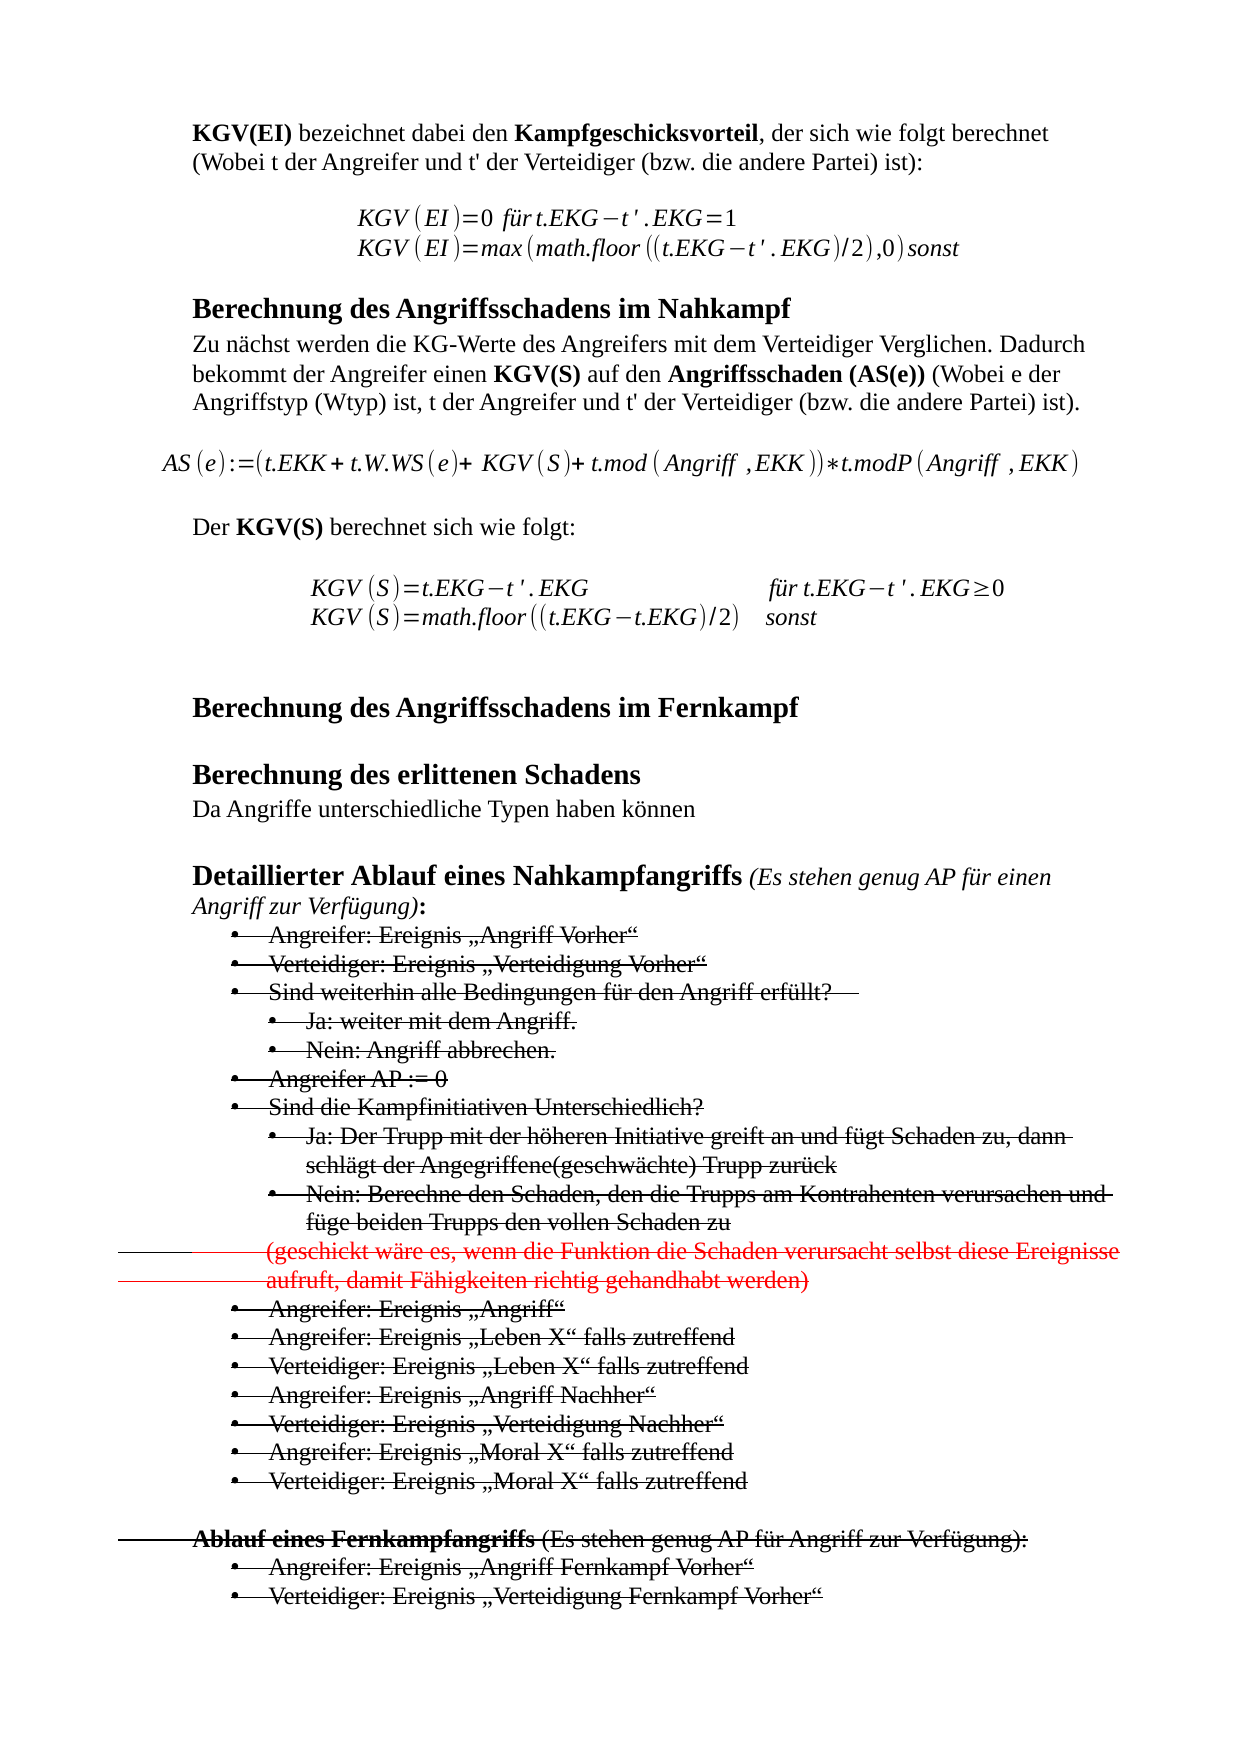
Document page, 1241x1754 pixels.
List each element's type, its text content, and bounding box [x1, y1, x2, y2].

list Angreifer: Ereignis „Angriff“ [231, 1294, 1122, 1322]
text Berechnung des erlittenen Schadens [118, 757, 1122, 791]
text Berechnung des Angriffsschadens im Fernkampf [118, 690, 1122, 723]
text Zu nächst werden die KG-Werte des Angreifers mit dem Verteidiger Verglichen. Dadurch bekommt der Angreifer einen KGV(S) auf den Angriffsschaden (AS(e)) (Wobei e der Angriffstyp (Wtyp) ist, t der Angreifer und t' der Verteidiger (bzw. die andere Partei) ist). [118, 325, 1122, 416]
text Der KGV(S) berechnet sich wie folgt: [118, 512, 1122, 541]
list Sind weiterhin alle Bedingungen für den Angriff erfüllt? [231, 977, 1122, 1006]
list Angreifer: Ereignis „Angriff Vorher“ [231, 920, 1122, 949]
list Verteidiger: Ereignis „Verteidigung Nachher“ [231, 1409, 1122, 1437]
list Angreifer AP := 0 [231, 1064, 1122, 1092]
list Verteidiger: Ereignis „Verteidigung Vorher“ [231, 949, 1122, 977]
list Nein: Berechne den Schaden, den die Trupps am Kontrahenten verursachen und füge beiden Trupps den vollen Schaden zu [268, 1179, 1122, 1236]
text Berechnung des Angriffsschadens im Nahkampf [118, 292, 1122, 325]
text Da Angriffe unterschiedliche Typen haben können [118, 791, 1122, 824]
list Angreifer: Ereignis „Angriff Nachher“ [231, 1380, 1122, 1409]
text Ablauf eines Fernkampfangriffs (Es stehen genug AP für Angriff zur Verfügung): [118, 1524, 1122, 1552]
text (geschickt wäre es, wenn die Funktion die Schaden verursacht selbst diese Ereignisse aufruft, damit Fähigkeiten richtig gehandhabt werden) [118, 1236, 1122, 1294]
list Nein: Angriff abbrechen. [268, 1035, 1122, 1064]
list Ja: Der Trupp mit der höheren Initiative greift an und fügt Schaden zu, dann schlägt der Angegriffene(geschwächte) Trupp zurück [268, 1121, 1122, 1179]
text Detaillierter Ablauf eines Nahkampfangriffs (Es stehen genug AP für einen Angriff zur Verfügung): [118, 858, 1122, 920]
list Ja: weiter mit dem Angriff. [268, 1006, 1122, 1035]
list Verteidiger: Ereignis „Leben X“ falls zutreffend [231, 1351, 1122, 1380]
list Angreifer: Ereignis „Angriff Fernkampf Vorher“ [231, 1552, 1122, 1581]
text KGV(EI) bezeichnet dabei den Kampfgeschicksvorteil, der sich wie folgt berechnet (Wobei t der Angreifer und t' der Verteidiger (bzw. die andere Partei) ist): [118, 118, 1122, 176]
list Verteidiger: Ereignis „Moral X“ falls zutreffend [231, 1466, 1122, 1495]
list Angreifer: Ereignis „Leben X“ falls zutreffend [231, 1322, 1122, 1351]
list Angreifer: Ereignis „Moral X“ falls zutreffend [231, 1437, 1122, 1466]
list Sind die Kampfinitiativen Unterschiedlich? [231, 1092, 1122, 1121]
list Verteidiger: Ereignis „Verteidigung Fernkampf Vorher“ [231, 1581, 1122, 1610]
